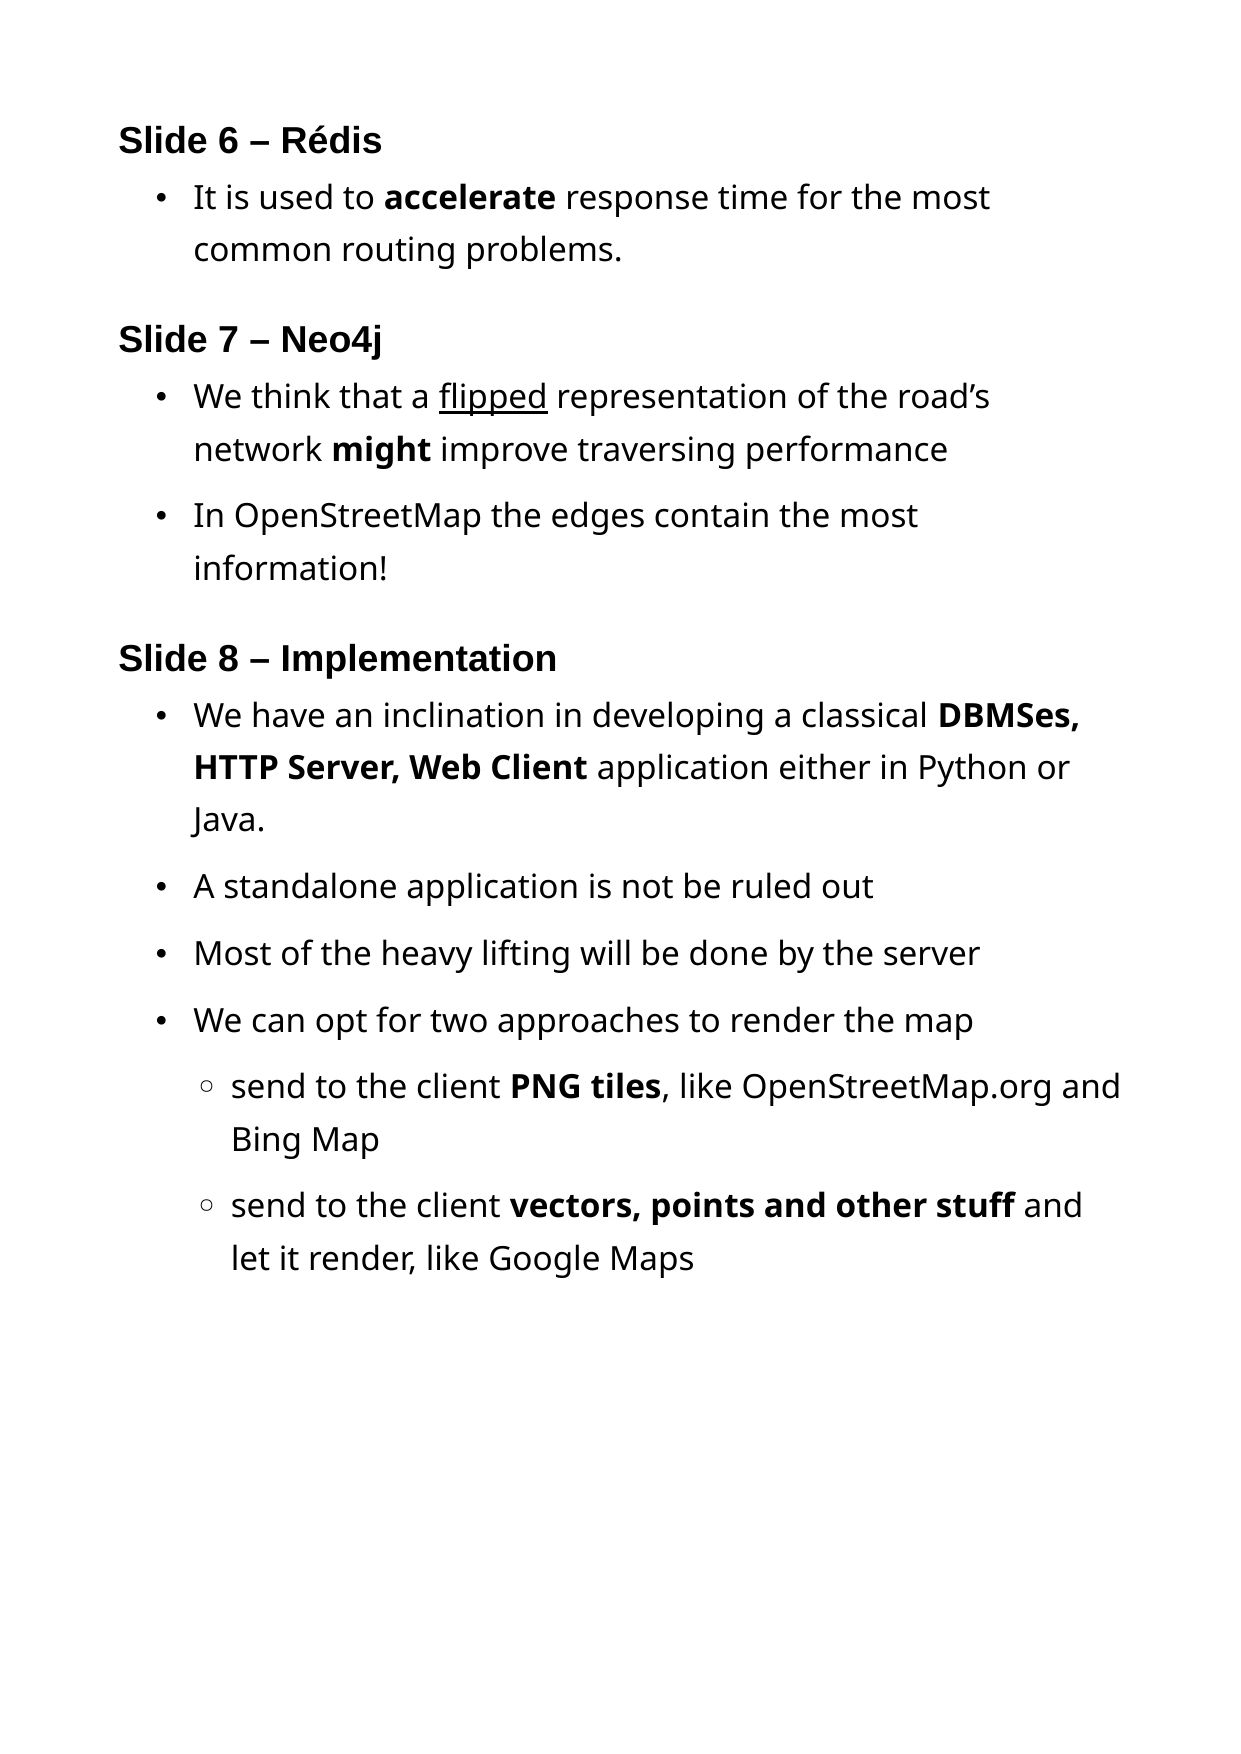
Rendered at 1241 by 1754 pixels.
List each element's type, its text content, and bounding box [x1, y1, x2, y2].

list We can opt for two approaches to render the map [156, 997, 1122, 1042]
subtitle Slide 6 – Rédis [118, 118, 1122, 161]
list In OpenStreetMap the edges contain the most information! [156, 492, 1122, 590]
list We think that a flipped representation of the road’s network might improve traversing performance [156, 373, 1122, 471]
list We have an inclination in developing a classical DBMSes, HTTP Server, Web Client application either in Python or Java. [156, 692, 1122, 842]
list It is used to accelerate response time for the most common routing problems. [156, 174, 1122, 271]
subtitle Slide 8 – Implementation [118, 636, 1122, 679]
list A standalone application is not be ruled out [156, 863, 1122, 908]
subtitle Slide 7 – Neo4j [118, 318, 1122, 361]
list send to the client PNG tiles, like OpenStreetMap.org and Bing Map [193, 1063, 1122, 1161]
list send to the client vectors, points and other stuff and let it render, like Google Maps [193, 1182, 1122, 1280]
list Most of the heavy lifting will be done by the server [156, 930, 1122, 975]
